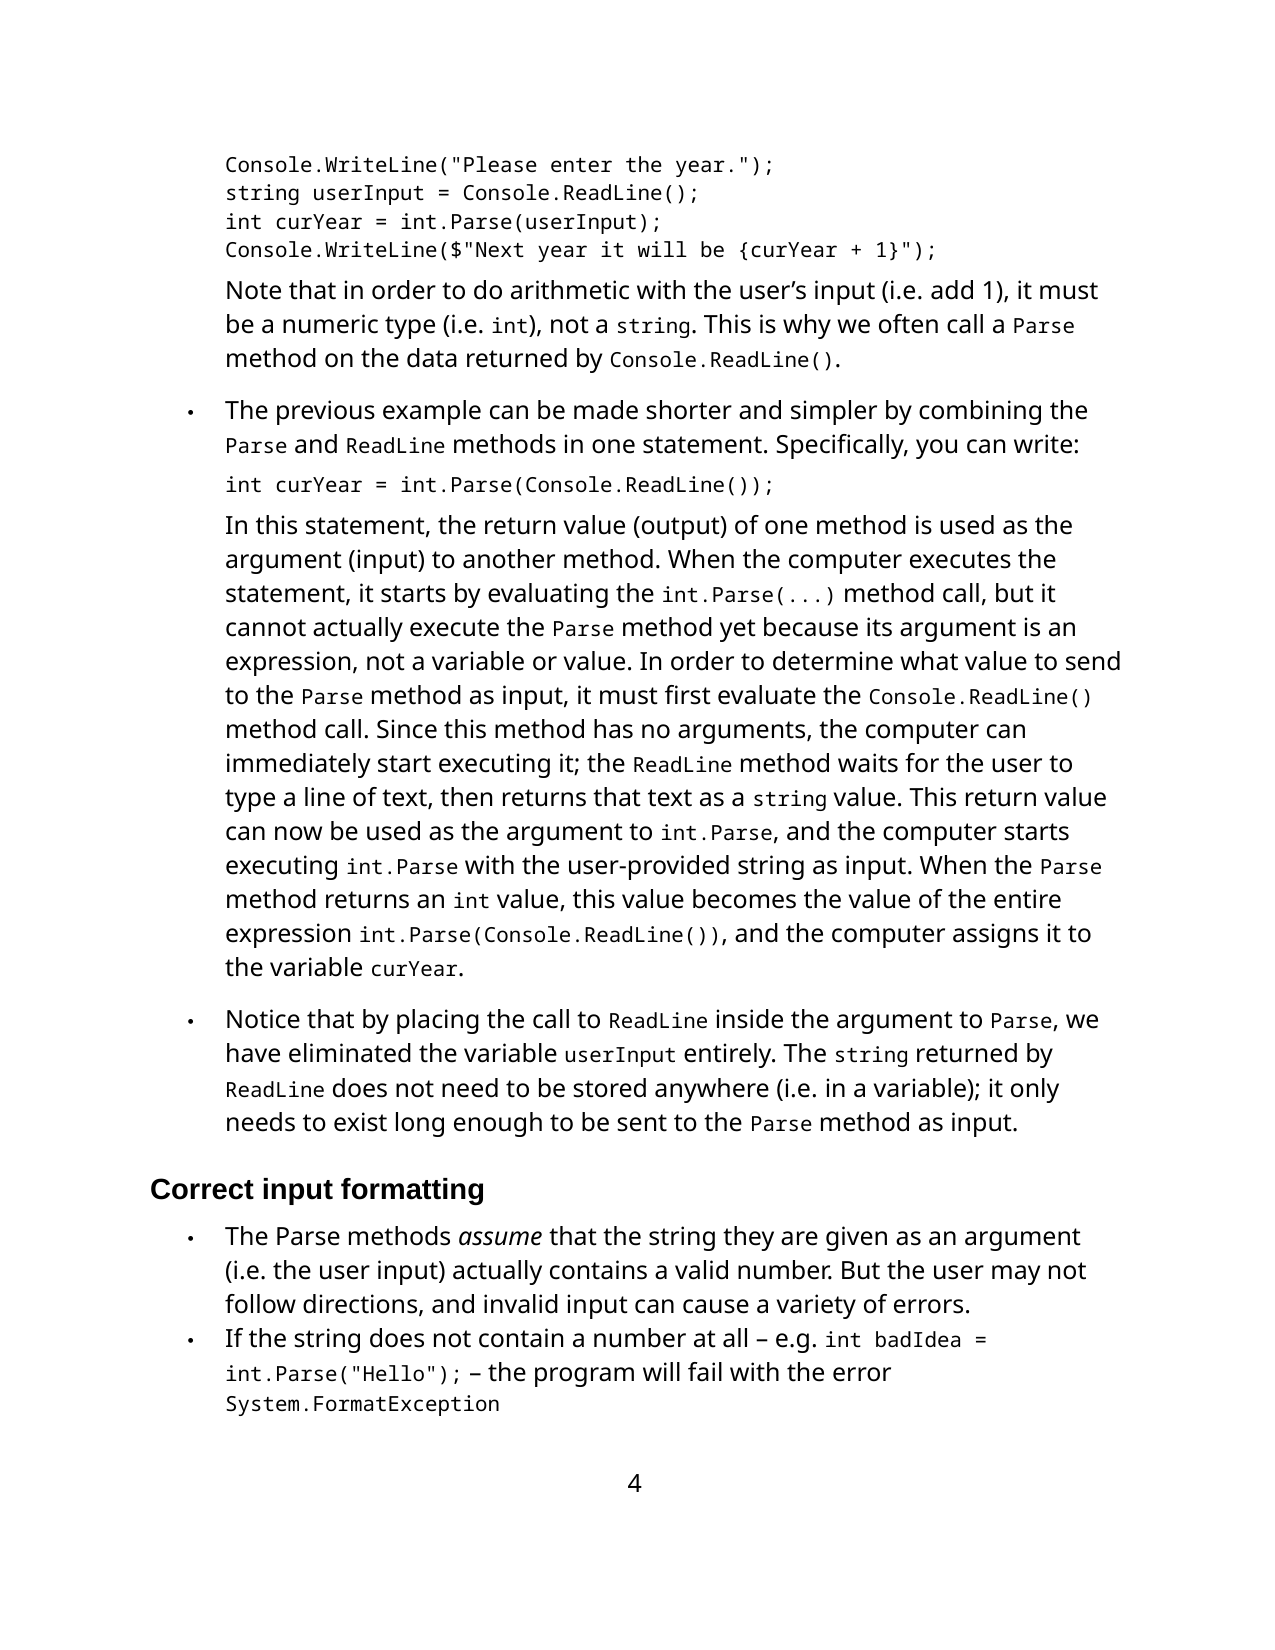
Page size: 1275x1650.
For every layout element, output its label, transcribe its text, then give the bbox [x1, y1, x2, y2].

list Note that in order to do arithmetic with the user’s input (i.e. add 1), it must be a numeric type (i.e. int), not a string. This is why we often call a Parse method on the data returned by Console.ReadLine(). [187, 273, 1125, 375]
list string userInput = Console.ReadLine(); [187, 178, 1125, 207]
list The Parse methods assume that the string they are given as an argument (i.e. the user input) actually contains a valid number. But the user may not follow directions, and invalid input can cause a variety of errors. [187, 1218, 1125, 1321]
subtitle Correct input formatting [150, 1172, 1125, 1206]
list In this statement, the return value (output) of one method is used as the argument (input) to another method. When the computer executes the statement, it starts by evaluating the int.Parse(...) method call, but it cannot actually execute the Parse method yet because its argument is an expression, not a variable or value. In order to determine what value to send to the Parse method as input, it must first evaluate the Console.ReadLine() method call. Since this method has no arguments, the computer can immediately start executing it; the ReadLine method waits for the user to type a line of text, then returns that text as a string value. This return value can now be used as the argument to int.Parse, and the computer starts executing int.Parse with the user-provided string as input. When the Parse method returns an int value, this value becomes the value of the entire expression int.Parse(Console.ReadLine()), and the computer assigns it to the variable curYear. [187, 507, 1125, 984]
list int curYear = int.Parse(userInput); [187, 207, 1125, 235]
list If the string does not contain a number at all – e.g. int badIdea = int.Parse("Hello"); – the program will fail with the error System.FormatException [187, 1321, 1125, 1417]
list Console.WriteLine("Please enter the year."); [187, 150, 1125, 178]
list int curYear = int.Parse(Console.ReadLine()); [187, 470, 1125, 498]
list The previous example can be made shorter and simpler by combining the Parse and ReadLine methods in one statement. Specifically, you can write: [187, 393, 1125, 461]
list Console.WriteLine($"Next year it will be {curYear + 1}"); [187, 235, 1125, 264]
list Notice that by placing the call to ReadLine inside the argument to Parse, we have eliminated the variable userInput entirely. The string returned by ReadLine does not need to be stored anywhere (i.e. in a variable); it only needs to exist long enough to be sent to the Parse method as input. [187, 1002, 1125, 1138]
